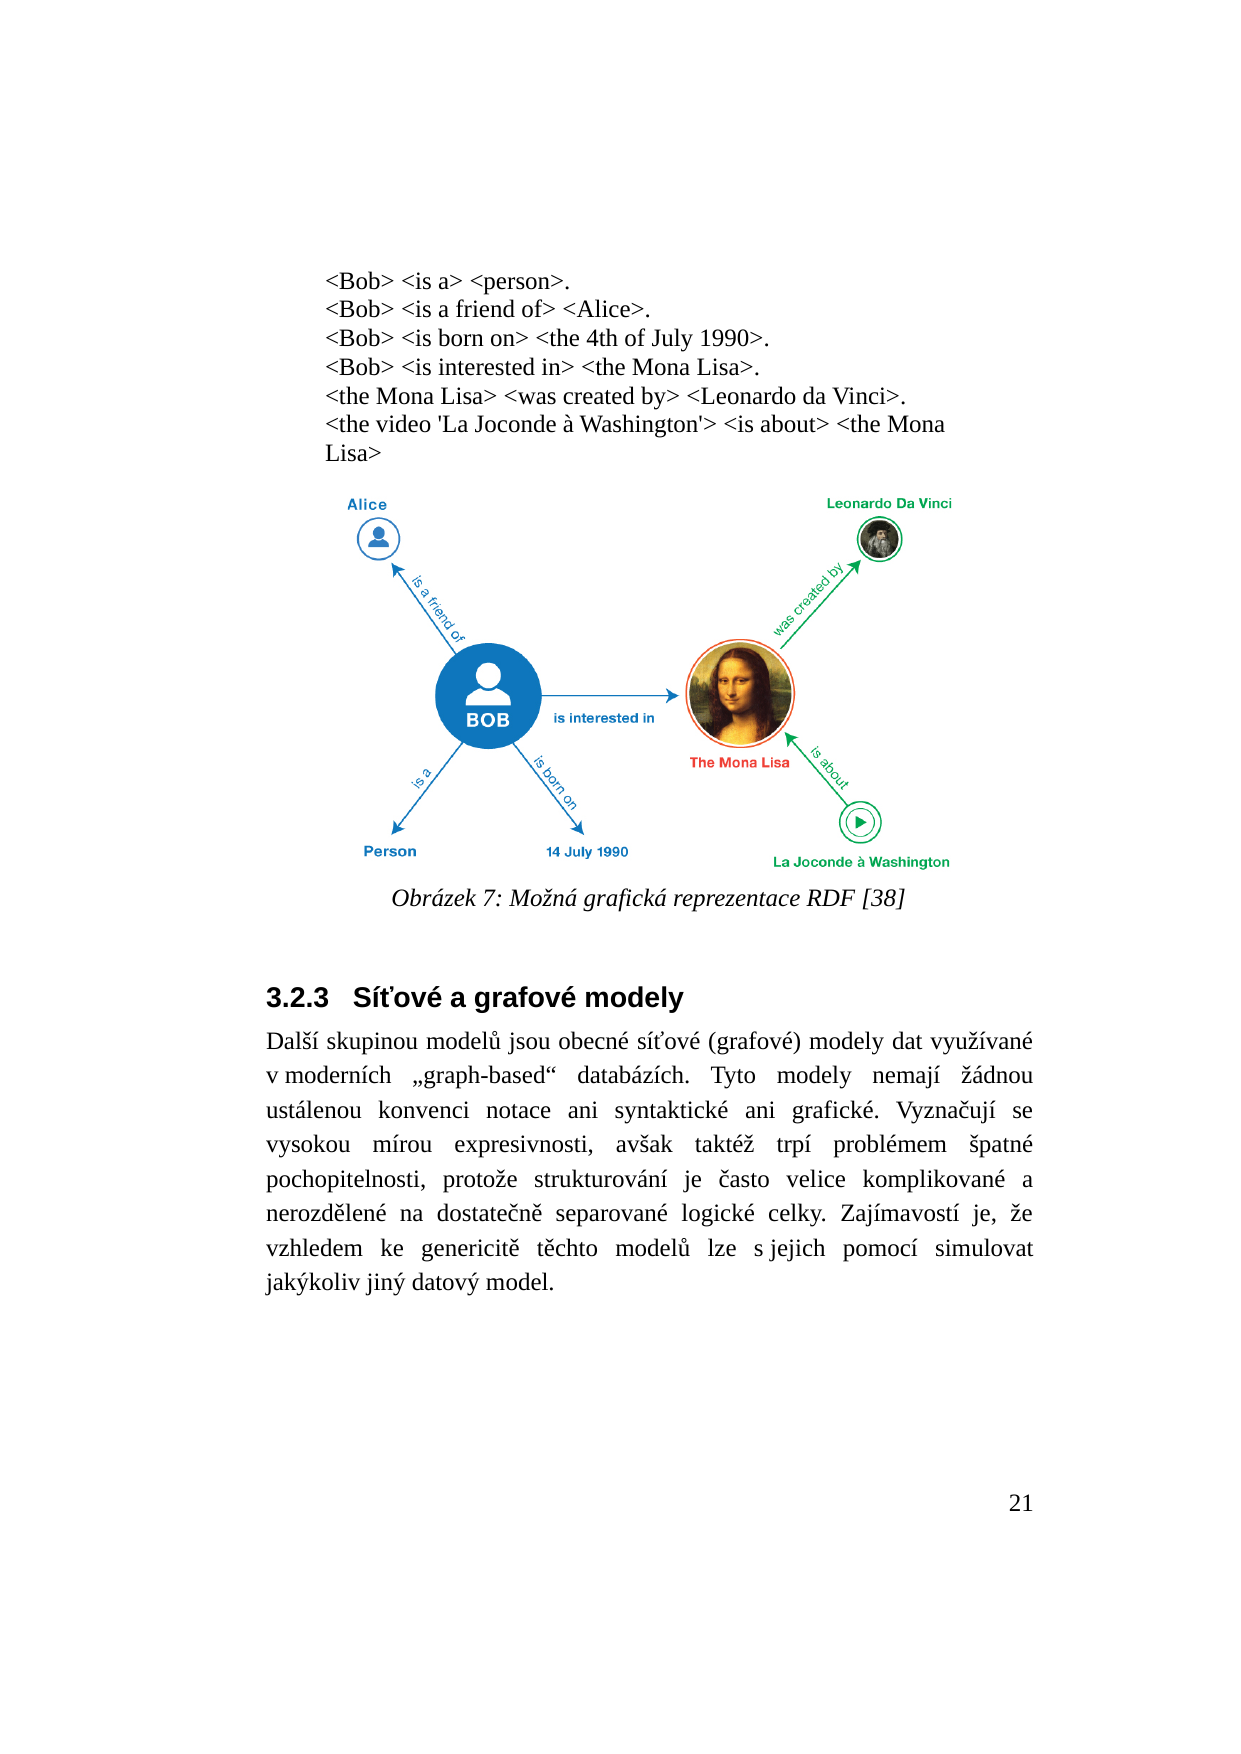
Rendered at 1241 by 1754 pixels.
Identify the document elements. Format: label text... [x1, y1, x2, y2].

subtitle Síťové a grafové modely [266, 981, 1033, 1013]
text <Bob> <is a> <person>. [325, 266, 974, 294]
text <the Mona Lisa> <was created by> <Leonardo da Vinci>. [325, 381, 974, 409]
text <the video 'La Joconde à Washington'> <is about> <the Mona Lisa> [325, 409, 974, 467]
text Další skupinou modelů jsou obecné síťové (grafové) modely dat využívané v moderních „graph-based“ databázích. Tyto modely nemají žádnou ustálenou konvenci notace ani syntaktické ani grafické. Vyznačují se vysokou mírou expresivnosti, avšak taktéž trpí problémem špatné pochopitelnosti, protože strukturování je často velice komplikované a nerozdělené na dostatečně separované logické celky. Zajímavostí je, že vzhledem ke genericitě těchto modelů lze s jejich pomocí simulovat jakýkoliv jiný datový model. [266, 1026, 1033, 1296]
text <Bob> <is a friend of> <Alice>. [325, 294, 974, 323]
text Obrázek 7: Možná grafická reprezentace RDF [38] [256, 479, 1043, 911]
picture [347, 479, 952, 883]
text <Bob> <is interested in> <the Mona Lisa>. [325, 352, 974, 381]
text <Bob> <is born on> <the 4th of July 1990>. [325, 323, 974, 352]
